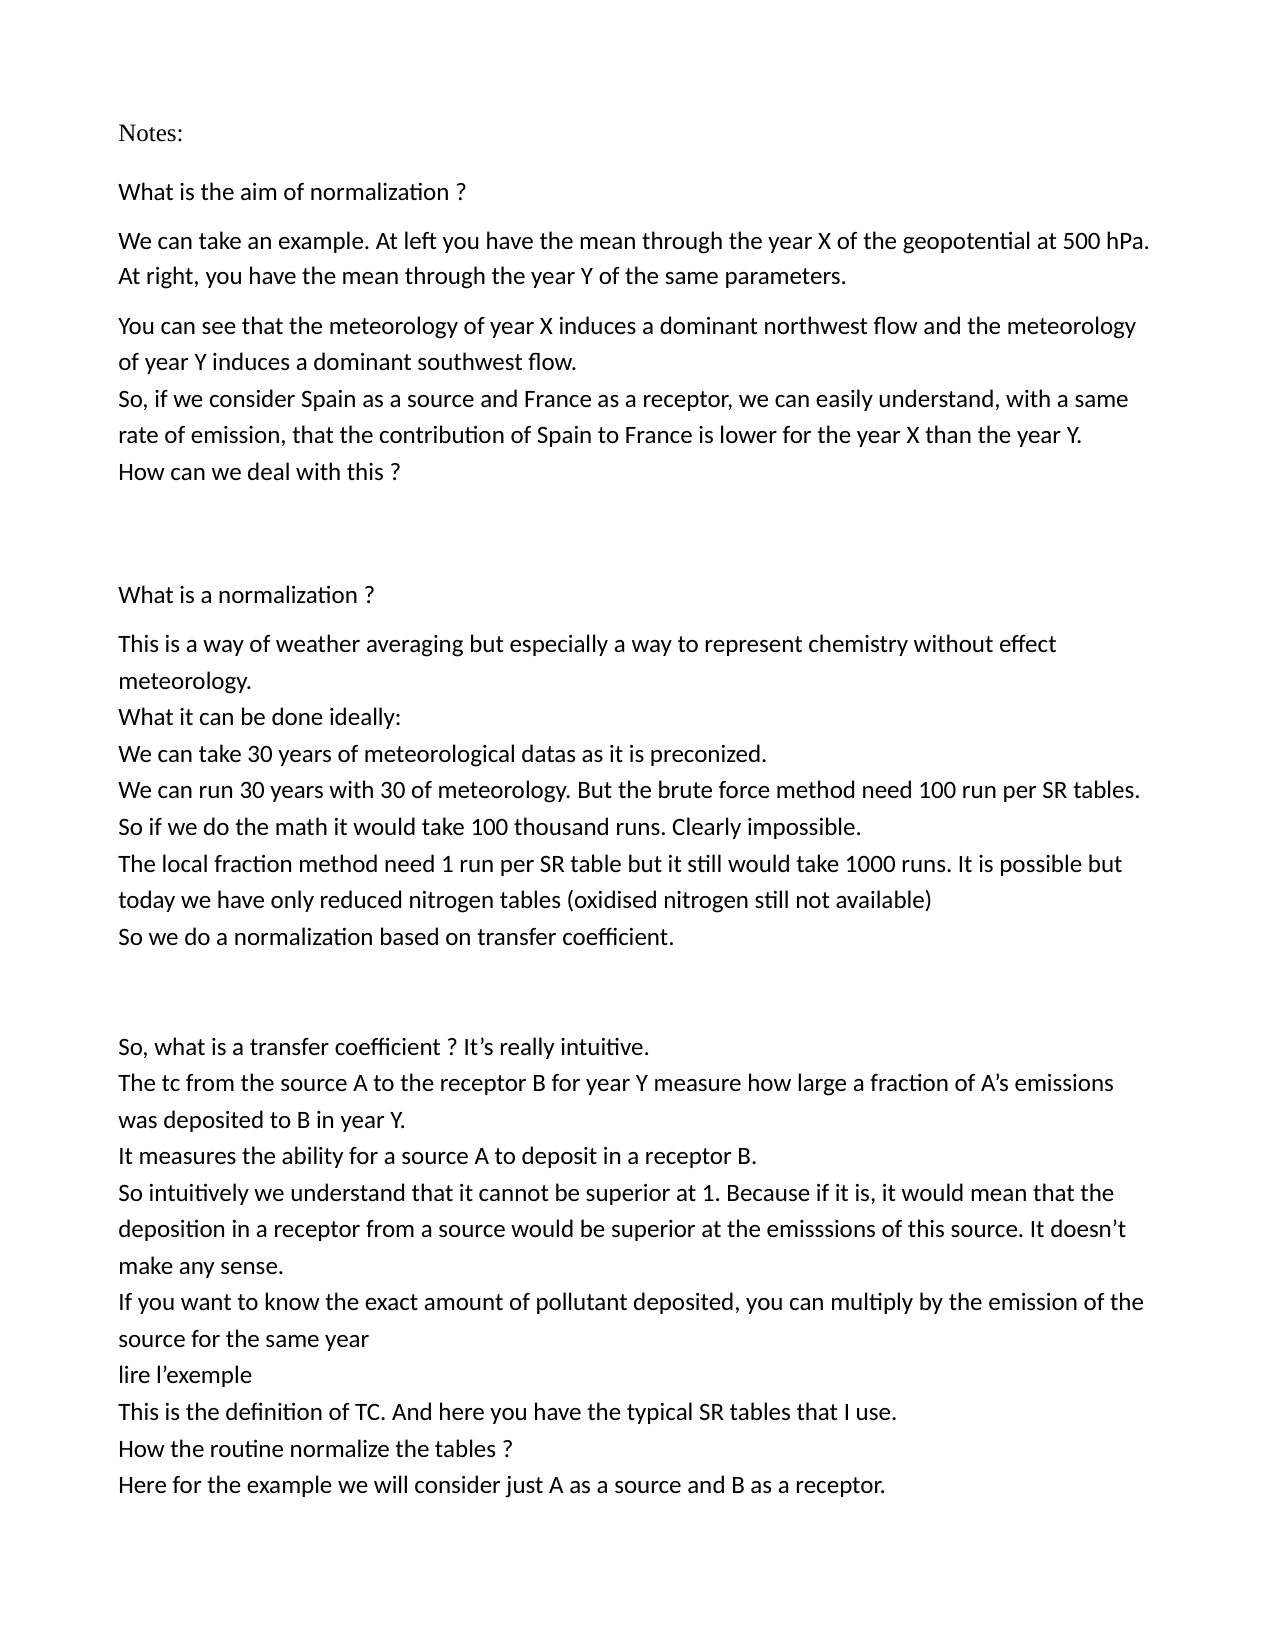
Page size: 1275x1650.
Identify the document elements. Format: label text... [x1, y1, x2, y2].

text Here for the example we will consider just A as a source and B as a receptor. [118, 1469, 1157, 1500]
text What is the aim of normalization ? [118, 176, 1157, 206]
text So intuitively we understand that it cannot be superior at 1. Because if it is, it would mean that the deposition in a receptor from a source would be superior at the emisssions of this source. It doesn’t make any sense. [118, 1177, 1157, 1281]
text It measures the ability for a source A to deposit in a receptor B. [118, 1140, 1157, 1171]
text We can run 30 years with 30 of meteorology. But the brute force method need 100 run per SR tables. So if we do the math it would take 100 thousand runs. Clearly impossible. [118, 775, 1157, 842]
text So, what is a transfer coefficient ? It’s really intuitive. [118, 1031, 1157, 1061]
text If you want to know the exact amount of pollutant deposited, you can multiply by the emission of the source for the same year [118, 1287, 1157, 1354]
text How can we deal with this ? [118, 456, 1157, 487]
text What is a normalization ? [118, 579, 1157, 609]
text You can see that the meteorology of year X induces a dominant northwest flow and the meteorology of year Y induces a dominant southwest flow. [118, 310, 1157, 377]
text We can take 30 years of meteorological datas as it is preconized. [118, 738, 1157, 769]
text What it can be done ideally: [118, 702, 1157, 732]
text This is a way of weather averaging but especially a way to represent chemistry without effect meteorology. [118, 628, 1157, 696]
text The tc from the source A to the receptor B for year Y measure how large a fraction of A’s emissions was deposited to B in year Y. [118, 1067, 1157, 1134]
text So, if we consider Spain as a source and France as a receptor, we can easily understand, with a same rate of emission, that the contribution of Spain to France is lower for the year X than the year Y. [118, 383, 1157, 450]
text The local fraction method need 1 run per SR table but it still would take 1000 runs. It is possible but today we have only reduced nitrogen tables (oxidised nitrogen still not available) [118, 848, 1157, 915]
text This is the definition of TC. And here you have the typical SR tables that I use. [118, 1396, 1157, 1427]
text We can take an example. At left you have the mean through the year X of the geopotential at 500 hPa. At right, you have the mean through the year Y of the same parameters. [118, 225, 1157, 291]
text How the routine normalize the tables ? [118, 1433, 1157, 1463]
text So we do a normalization based on transfer coefficient. [118, 921, 1157, 951]
text lire l’exemple [118, 1360, 1157, 1390]
text Notes: [118, 118, 1157, 147]
